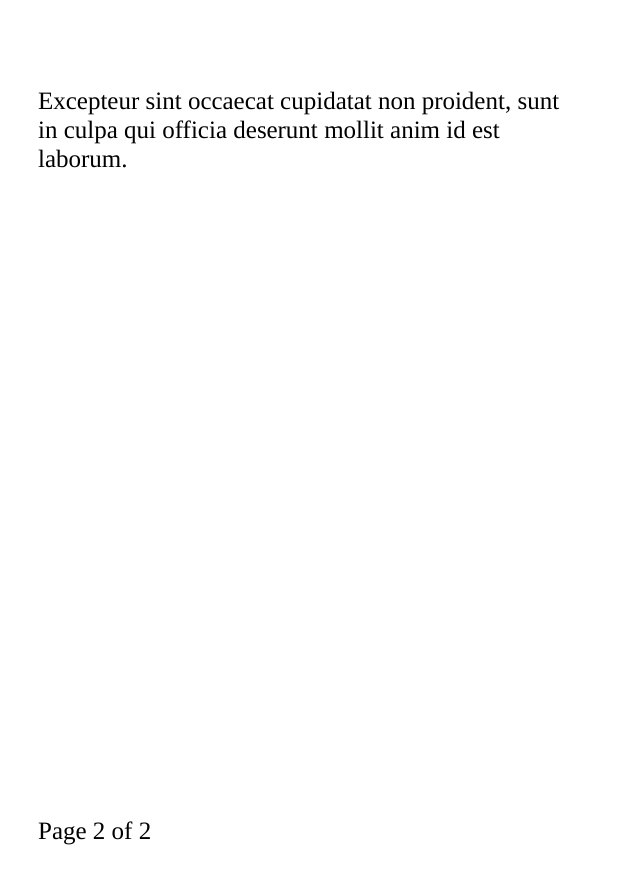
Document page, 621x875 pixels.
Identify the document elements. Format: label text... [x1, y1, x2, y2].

text Excepteur sint occaecat cupidatat non proident, sunt in culpa qui officia deserunt mollit anim id est laborum. [38, 86, 582, 173]
